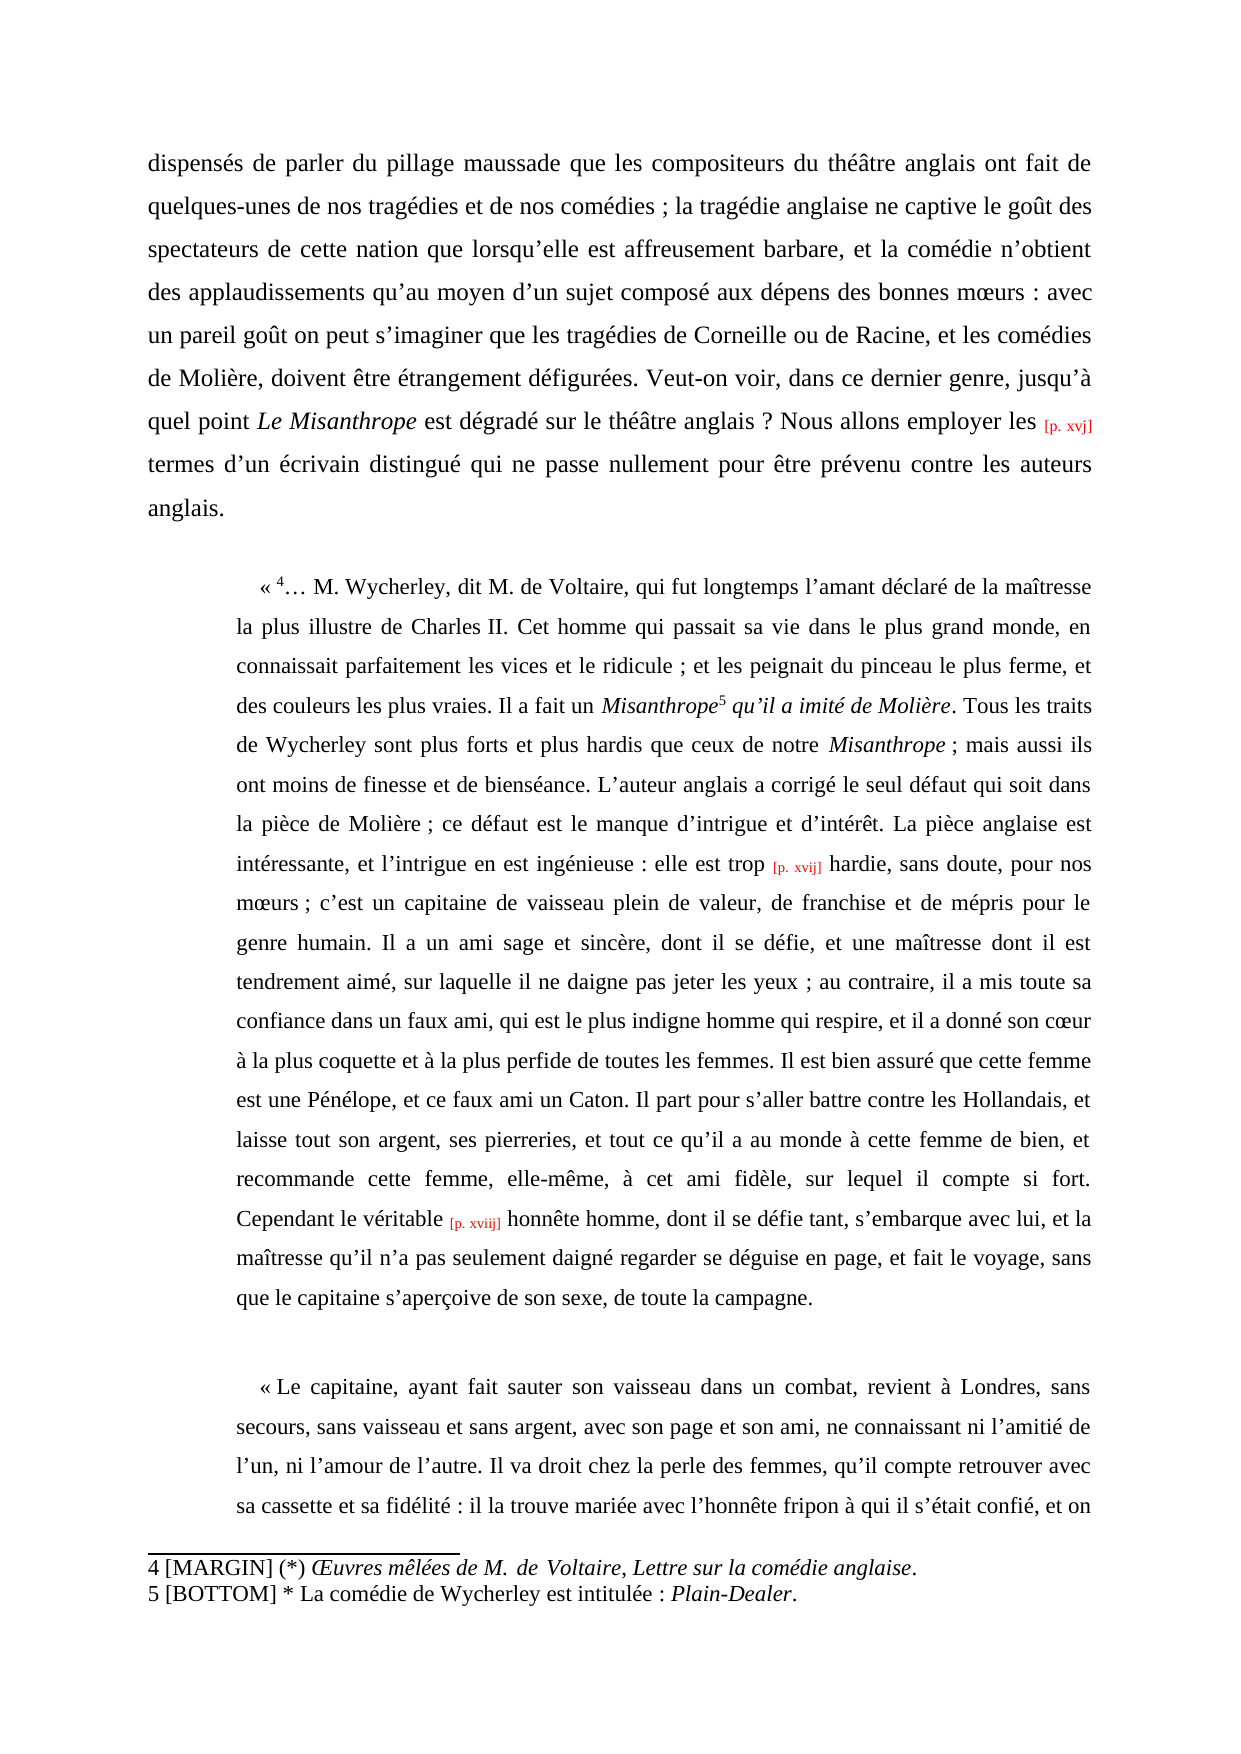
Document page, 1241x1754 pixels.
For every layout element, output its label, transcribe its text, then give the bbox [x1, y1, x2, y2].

text dispensés de parler du pillage maussade que les compositeurs du théâtre anglais ont fait de quelques-unes de nos tragédies et de nos comédies ; la tragédie anglaise ne captive le goût des spectateurs de cette nation que lorsqu’elle est affreusement barbare, et la comédie n’obtient des applaudissements qu’au moyen d’un sujet composé aux dépens des bonnes mœurs : avec un pareil goût on peut s’imaginer que les tragédies de Corneille ou de Racine, et les comédies de Molière, doivent être étrangement défigurées. Veut-on voir, dans ce dernier genre, jusqu’à quel point Le Misanthrope est dégradé sur le théâtre anglais ? Nous allons employer les [p. xvj] termes d’un écrivain distingué qui ne passe nullement pour être prévenu contre les auteurs anglais. [148, 148, 1093, 521]
text « Le capitaine, ayant fait sauter son vaisseau dans un combat, revient à Londres, sans secours, sans vaisseau et sans argent, avec son page et son ami, ne connaissant ni l’amitié de l’un, ni l’amour de l’autre. Il va droit chez la perle des femmes, qu’il compte retrouver avec sa cassette et sa fidélité : il la trouve mariée avec l’honnête fripon à qui il s’était confié, et on [236, 1373, 1093, 1518]
text [BOTTOM] * La comédie de Wycherley est intitulée : Plain-Dealer. [148, 1580, 1093, 1606]
text [MARGIN] (*) Œuvres mêlées de M. de Voltaire, Lettre sur la comédie anglaise. [148, 1554, 1093, 1580]
text « … M. Wycherley, dit M. de Voltaire, qui fut longtemps l’amant déclaré de la maîtresse la plus illustre de Charles II. Cet homme qui passait sa vie dans le plus grand monde, en connaissait parfaitement les vices et le ridicule ; et les peignait du pinceau le plus ferme, et des couleurs les plus vraies. Il a fait un Misanthrope qu’il a imité de Molière. Tous les traits de Wycherley sont plus forts et plus hardis que ceux de notre Misanthrope ; mais aussi ils ont moins de finesse et de bienséance. L’auteur anglais a corrigé le seul défaut qui soit dans la pièce de Molière ; ce défaut est le manque d’intrigue et d’intérêt. La pièce anglaise est intéressante, et l’intrigue en est ingénieuse : elle est trop [p. xvij] hardie, sans doute, pour nos mœurs ; c’est un capitaine de vaisseau plein de valeur, de franchise et de mépris pour le genre humain. Il a un ami sage et sincère, dont il se défie, et une maîtresse dont il est tendrement aimé, sur laquelle il ne daigne pas jeter les yeux ; au contraire, il a mis toute sa confiance dans un faux ami, qui est le plus indigne homme qui respire, et il a donné son cœur à la plus coquette et à la plus perfide de toutes les femmes. Il est bien assuré que cette femme est une Pénélope, et ce faux ami un Caton. Il part pour s’aller battre contre les Hollandais, et laisse tout son argent, ses pierreries, et tout ce qu’il a au monde à cette femme de bien, et recommande cette femme, elle-même, à cet ami fidèle, sur lequel il compte si fort. Cependant le véritable [p. xviij] honnête homme, dont il se défie tant, s’embarque avec lui, et la maîtresse qu’il n’a pas seulement daigné regarder se déguise en page, et fait le voyage, sans que le capitaine s’aperçoive de son sexe, de toute la campagne. [236, 573, 1093, 1310]
